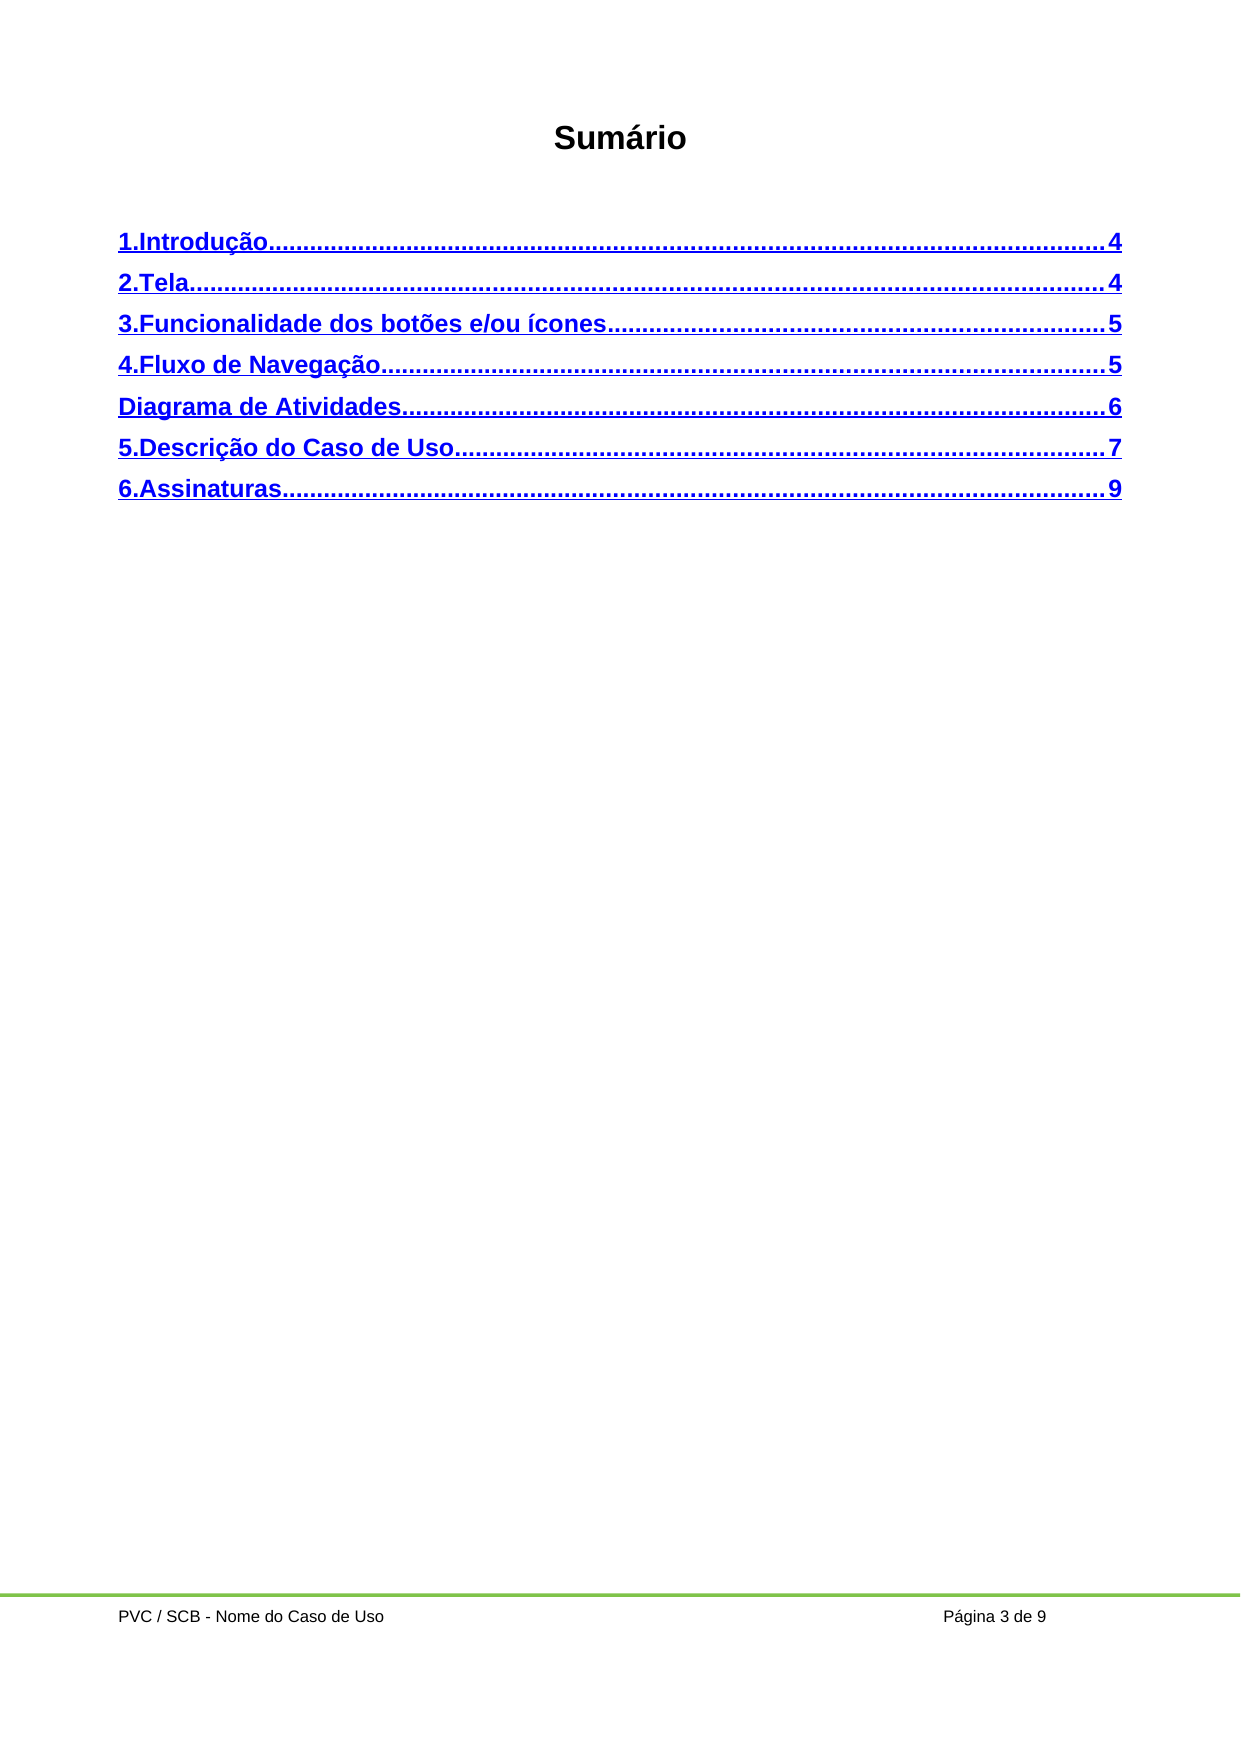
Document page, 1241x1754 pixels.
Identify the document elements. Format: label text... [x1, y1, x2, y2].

text 3.Funcionalidade dos botões e/ou ícones 5 [118, 309, 1122, 334]
title Sumário [118, 118, 1122, 157]
text 5.Descrição do Caso de Uso 7 [118, 433, 1122, 458]
text Diagrama de Atividades 6 [118, 392, 1122, 416]
text 2.Tela 4 [118, 268, 1122, 293]
text 1.Introdução 4 [118, 227, 1122, 251]
text 6.Assinaturas 9 [118, 474, 1122, 499]
text 4.Fluxo de Navegação 5 [118, 350, 1122, 375]
